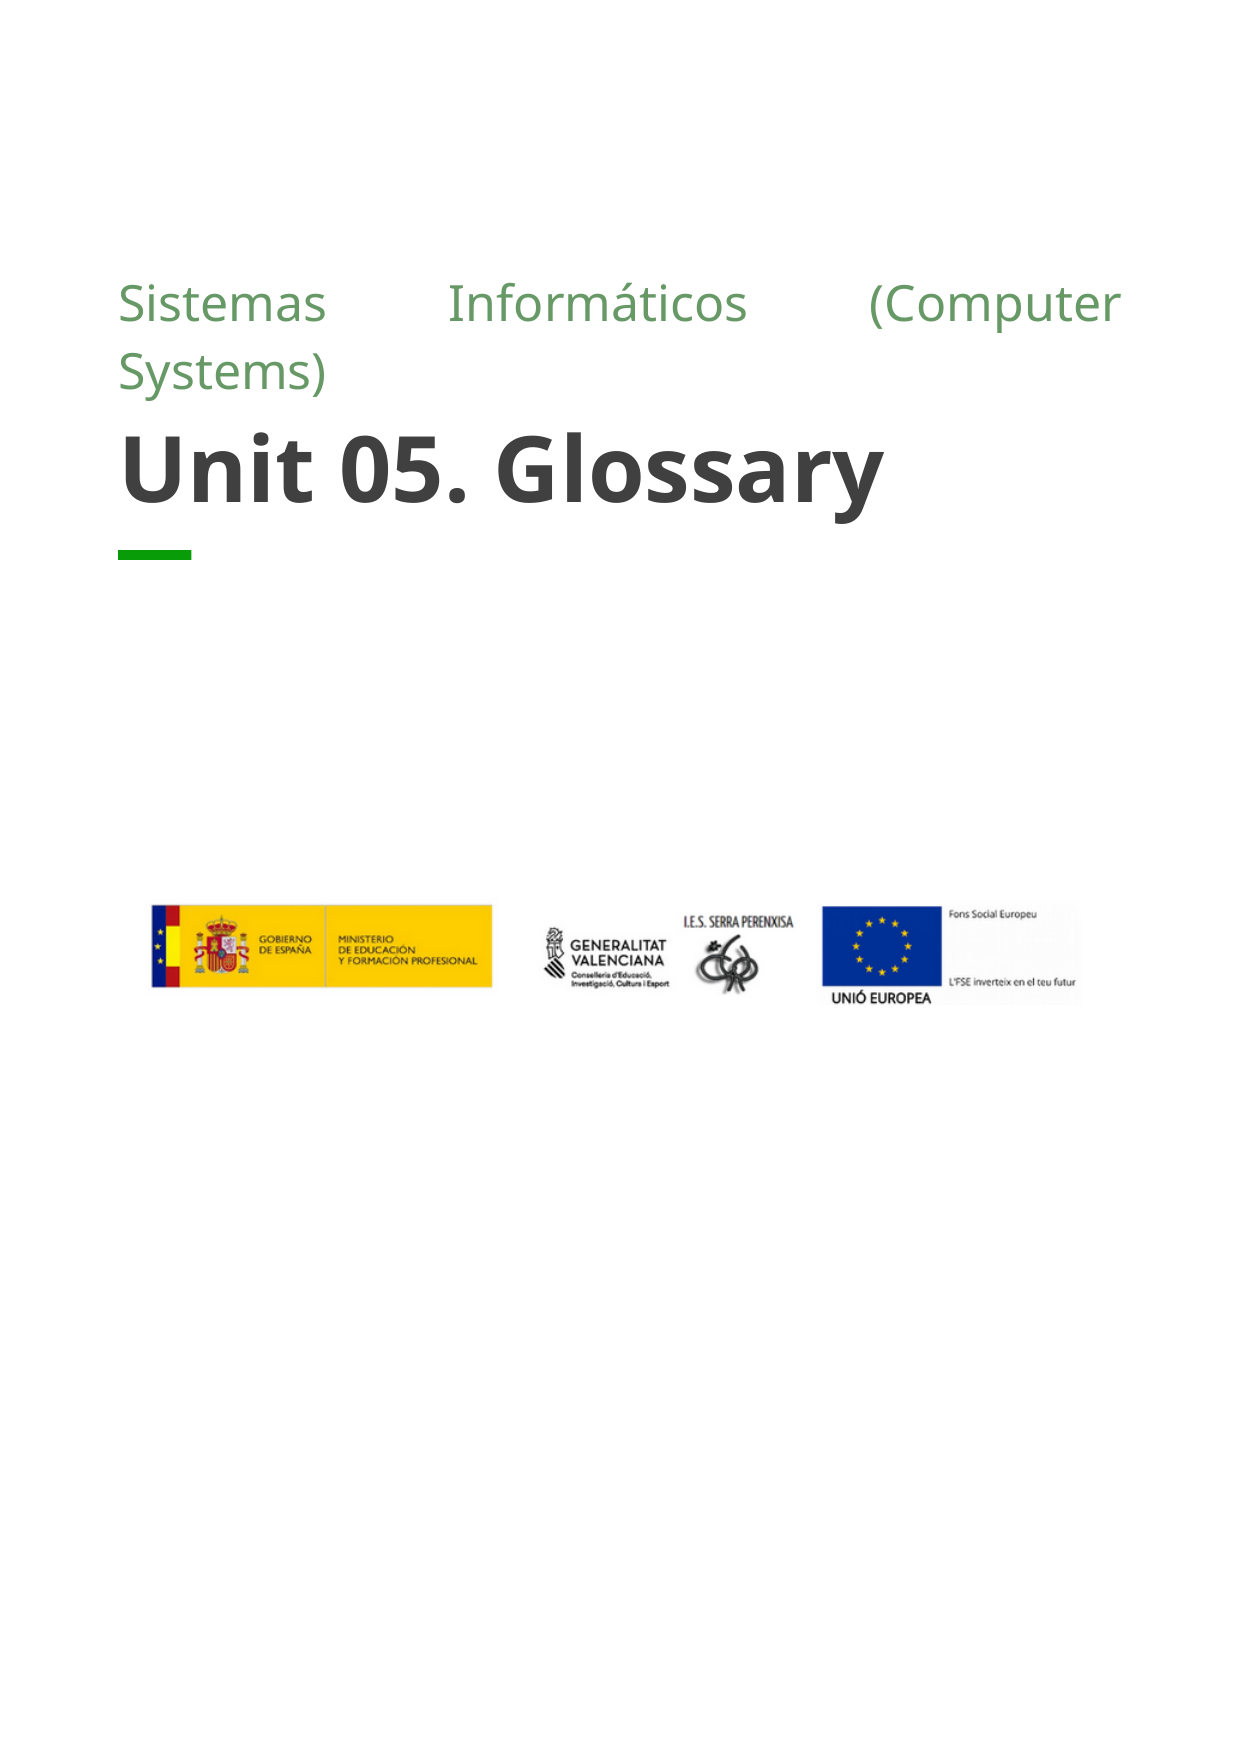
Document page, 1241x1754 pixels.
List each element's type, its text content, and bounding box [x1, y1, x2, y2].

picture [118, 885, 1123, 1005]
picture [118, 550, 192, 560]
title Sistemas Informáticos (Computer Systems) Unit 05. Glossary [118, 268, 1122, 529]
